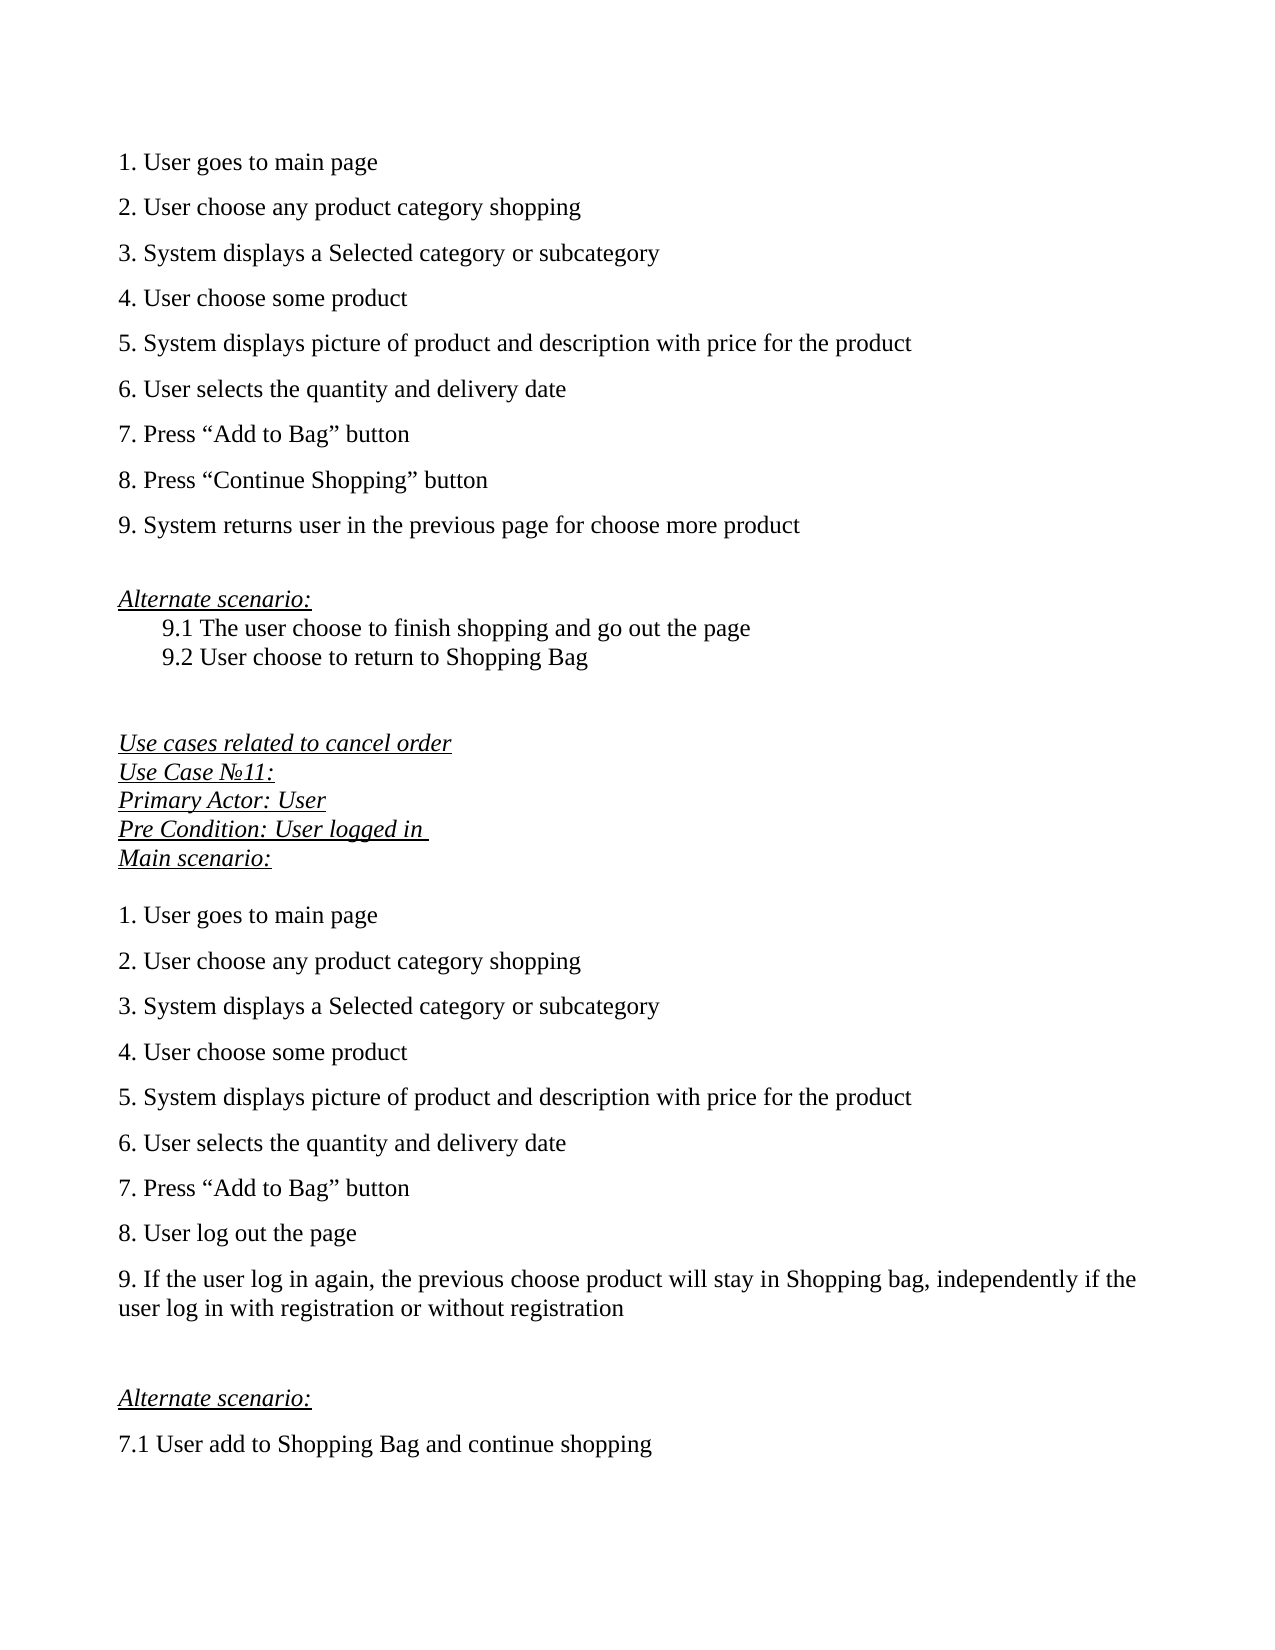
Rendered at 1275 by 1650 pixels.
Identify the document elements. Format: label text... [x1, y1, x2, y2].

text 6. User selects the quantity and delivery date [118, 374, 1157, 403]
text Primary Actor: User Pre Condition: User logged in Main scenario: [118, 786, 1157, 872]
text 7.1 User add to Shopping Bag and continue shopping [118, 1429, 1157, 1458]
text Use cases related to cancel order [118, 728, 1157, 757]
text Use Case №11: [118, 757, 1157, 786]
text 3. System displays а Selected category or subcategory [118, 238, 1157, 266]
text 8. User log out the page [118, 1218, 1157, 1247]
text 8. Press “Continue Shopping” button [118, 465, 1157, 493]
text 5. System displays picture of product and description with price for the product [118, 328, 1157, 357]
text 9. If the user log in again, the previous choose product will stay in Shopping bag, independently if the user log in with registration or without registration [118, 1264, 1157, 1321]
text 3. System displays а Selected category or subcategory [118, 991, 1157, 1020]
text 2. User choose any product category shopping [118, 946, 1157, 975]
text 7. Press “Add to Bag” button [118, 1173, 1157, 1202]
text 9. System returns user in the previous page for choose more product [118, 510, 1157, 539]
text 1. User goes to main page [118, 147, 1157, 176]
text 7. Press “Add to Bag” button [118, 419, 1157, 448]
text 2. User choose any product category shopping [118, 192, 1157, 221]
text 4. User choose some product [118, 283, 1157, 312]
text 5. System displays picture of product and description with price for the product [118, 1082, 1157, 1111]
text 4. User choose some product [118, 1037, 1157, 1066]
text Alternate scenario: 9.1 The user choose to finish shopping and go out the page [118, 584, 1157, 642]
text Alternate scenario: [118, 1383, 1157, 1412]
text 6. User selects the quantity and delivery date [118, 1128, 1157, 1156]
text 1. User goes to main page [118, 901, 1157, 929]
text 9.2 User choose to return to Shopping Bag [118, 642, 1157, 671]
